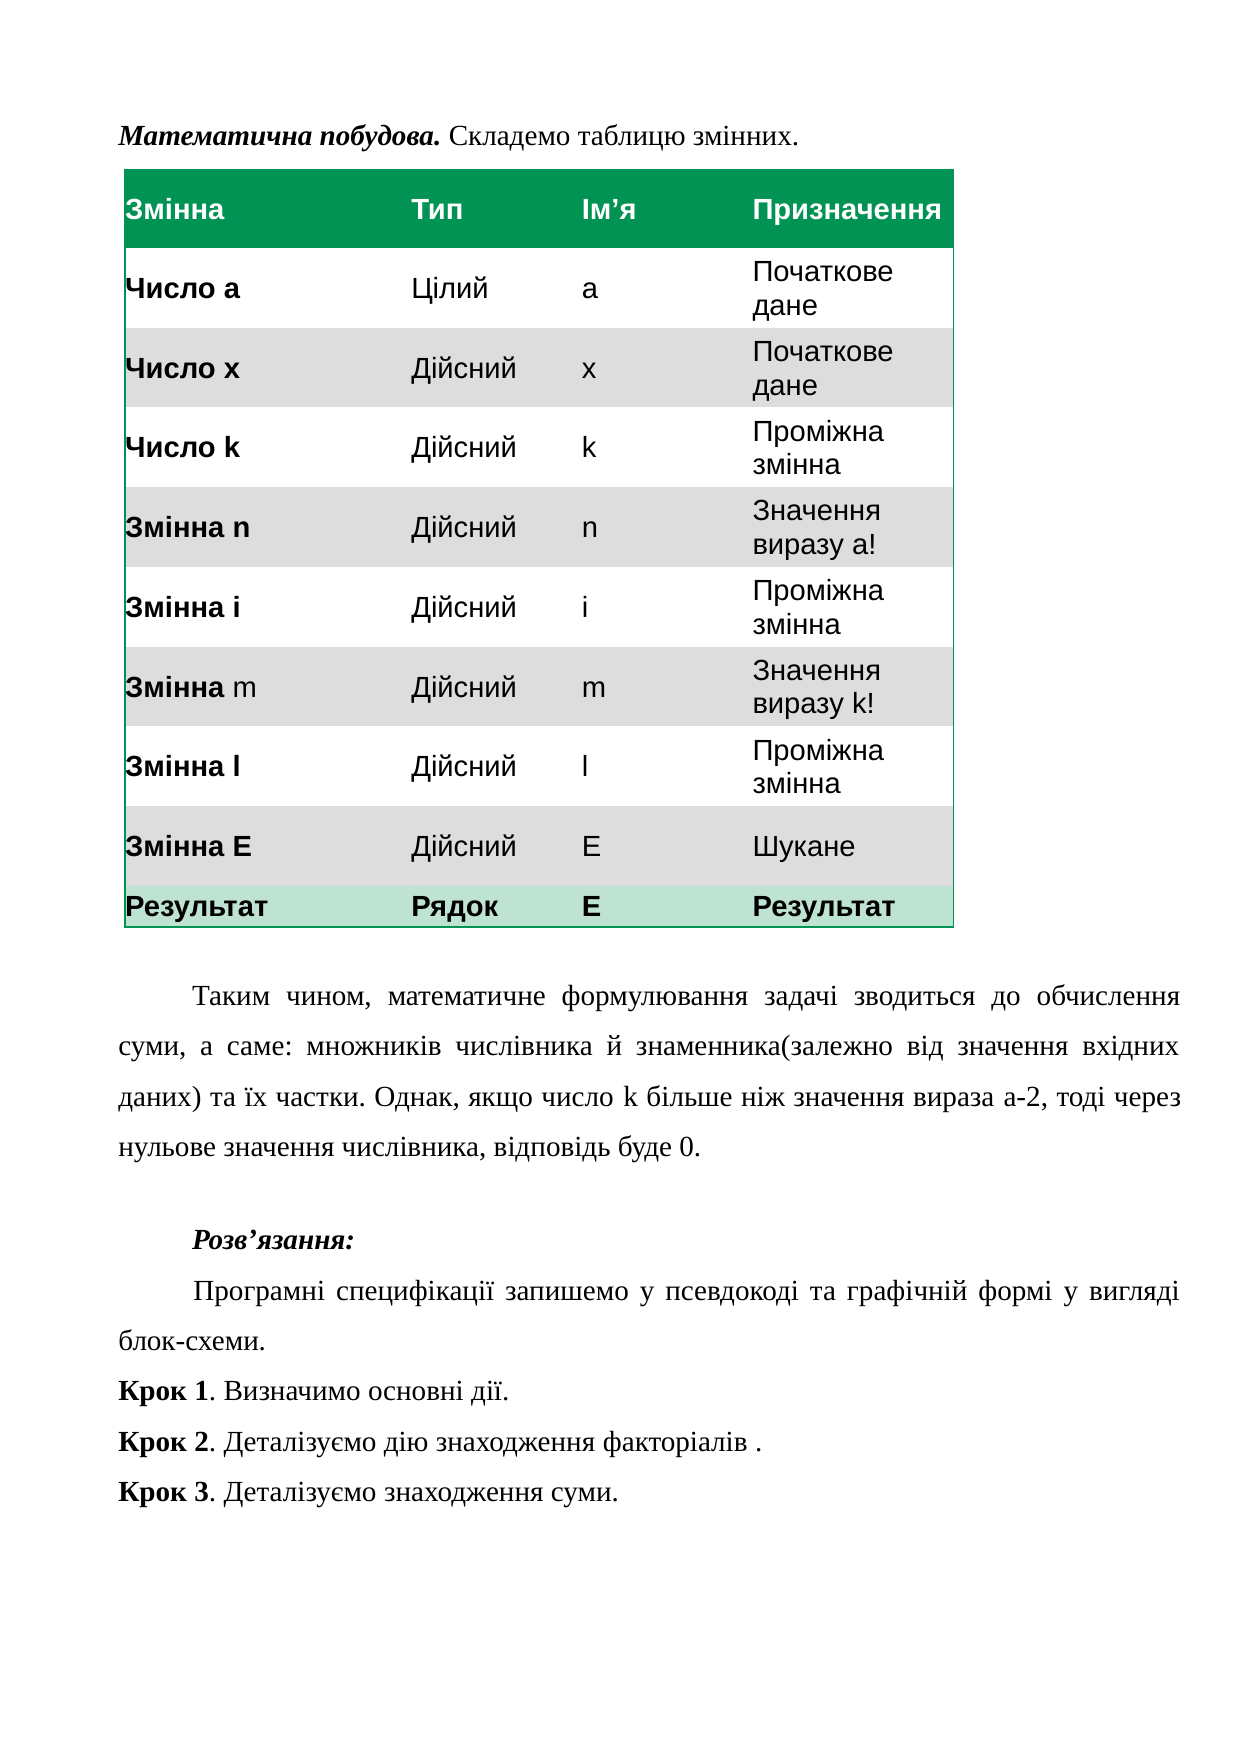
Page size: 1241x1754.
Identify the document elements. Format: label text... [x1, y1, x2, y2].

table_cell Початкове дане [752, 248, 953, 328]
table_cell Цілий [411, 248, 582, 328]
text Таким чином, математичне формулювання задачі зводиться до обчислення суми, а саме: множників числівника й знаменника(залежно від значення вхідних даних) та їх частки. Однак, якщо число k більше ніж значення вираза а-2, тоді через нульове значення числівника, відповідь буде 0. [118, 978, 1181, 1163]
text Розв’язання: [118, 1222, 1181, 1256]
table_cell Шукане [752, 806, 953, 886]
table_cell Змінна E [126, 806, 411, 886]
table_cell Дійсний [411, 726, 582, 806]
table_cell Змінна n [126, 487, 411, 567]
table_cell l [582, 726, 752, 806]
table_cell k [582, 408, 752, 487]
table_cell Число k [126, 408, 411, 487]
text Крок 1. Визначимо основні дії. [118, 1373, 1181, 1407]
table_cell Дійсний [411, 647, 582, 726]
table_cell Початкове дане [752, 328, 953, 407]
table_cell Значення виразу k! [752, 647, 953, 726]
table_cell Змінна і [126, 567, 411, 647]
table_cell Проміжна змінна [752, 726, 953, 806]
table_cell Проміжна змінна [752, 567, 953, 647]
table_header Ім’я [582, 170, 752, 248]
table_cell Результат [126, 886, 411, 926]
table_header Тип [411, 170, 582, 248]
table_cell Дійсний [411, 328, 582, 407]
table_cell Дійсний [411, 806, 582, 886]
table_cell х [582, 328, 752, 407]
table_cell Число х [126, 328, 411, 407]
table_cell Результат [752, 886, 953, 926]
table_cell Рядок [411, 886, 582, 926]
table_cell Значення виразу а! [752, 487, 953, 567]
table_cell Число а [126, 248, 411, 328]
table_cell Змінна m [126, 647, 411, 726]
table_cell i [582, 567, 752, 647]
list Програмні специфікації запишемо у псевдокоді та графічній формі у вигляді блок-схеми. [118, 1273, 1181, 1357]
table_header Змінна [126, 170, 411, 248]
table_cell Дійсний [411, 487, 582, 567]
table_cell a [582, 248, 752, 328]
text Крок 3. Деталізуємо знаходження суми. [118, 1474, 1181, 1508]
table_cell Е [582, 886, 752, 926]
list Математична побудова. Складемо таблицю змінних. [118, 118, 1181, 152]
table_cell Дійсний [411, 408, 582, 487]
table_cell m [582, 647, 752, 726]
table_cell Проміжна змінна [752, 408, 953, 487]
text Крок 2. Деталізуємо дію знаходження факторіалів . [118, 1424, 1181, 1457]
table_cell n [582, 487, 752, 567]
table_cell E [582, 806, 752, 886]
table_header Призначення [752, 170, 953, 248]
table_cell Змінна l [126, 726, 411, 806]
table_cell Дійсний [411, 567, 582, 647]
